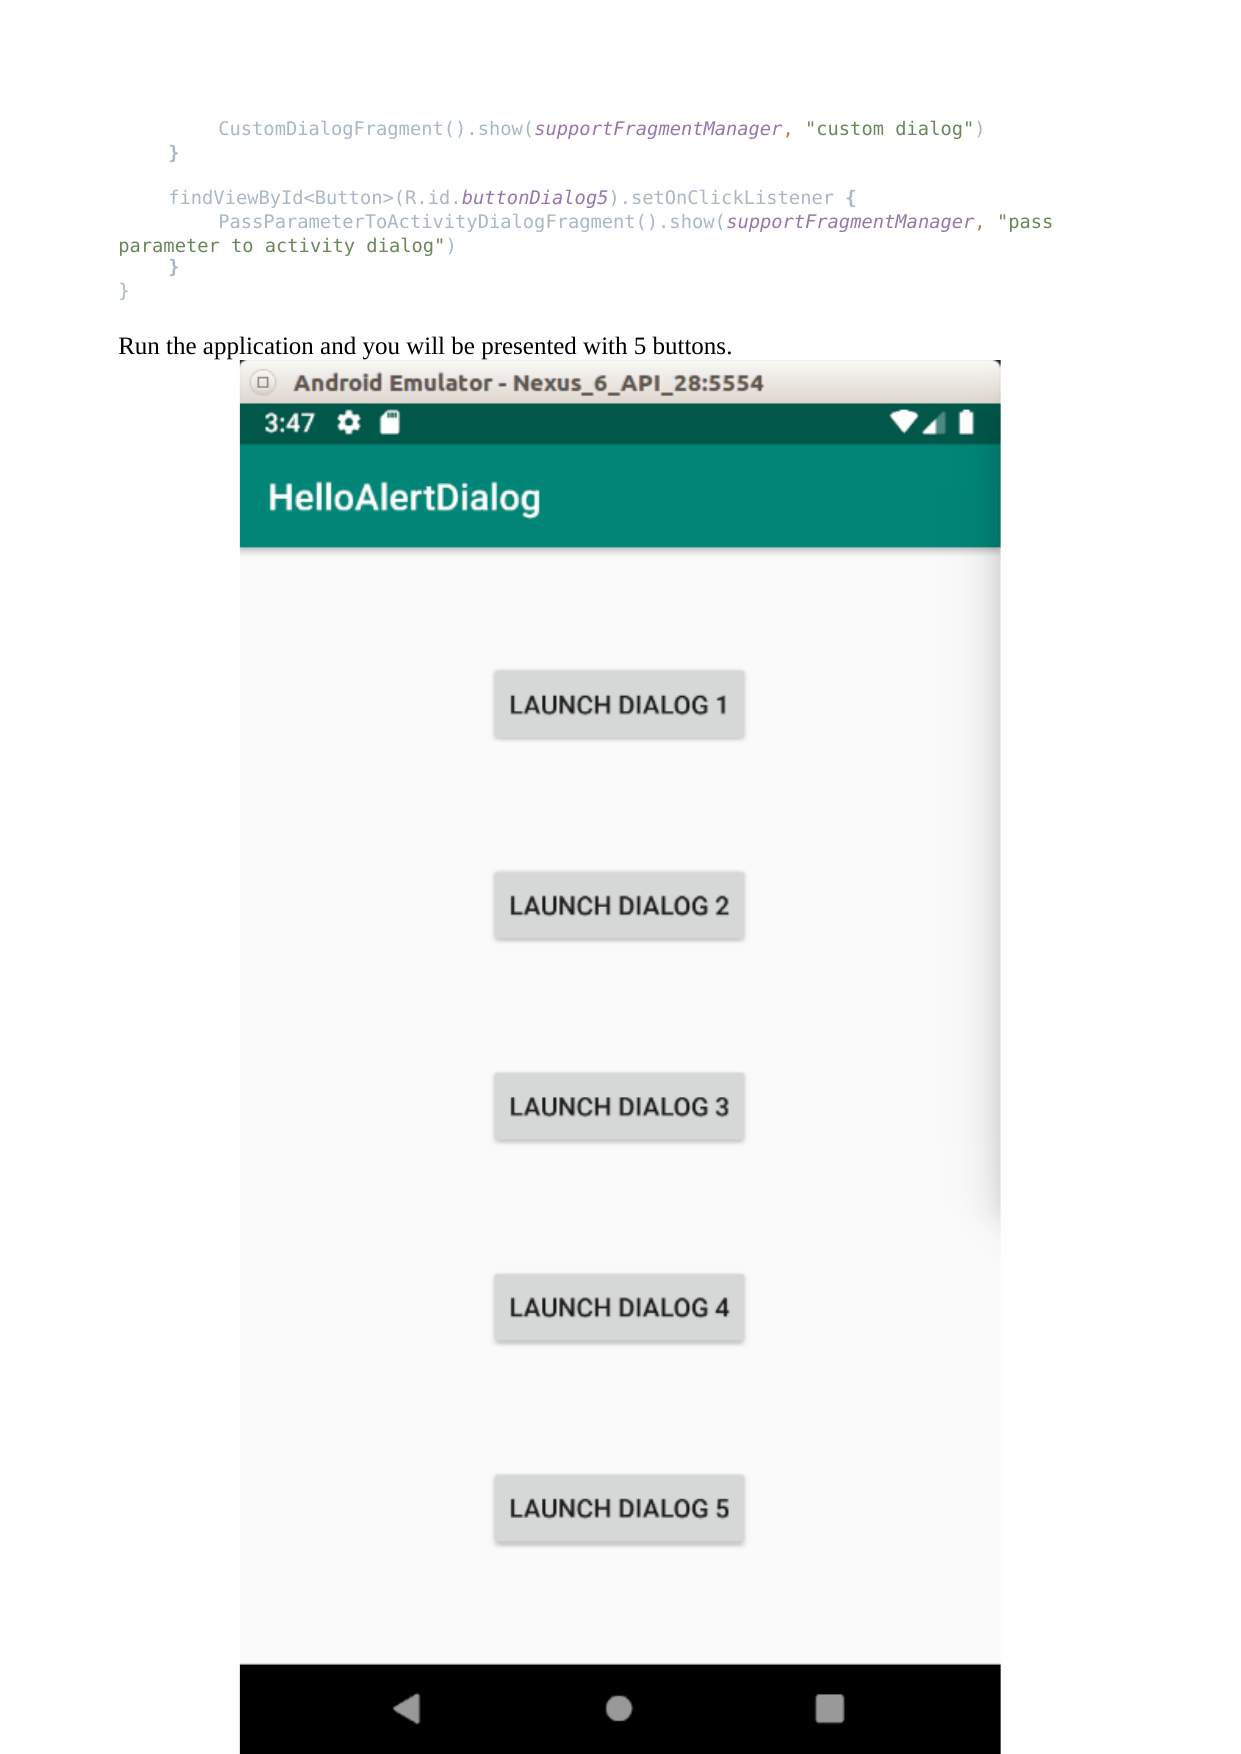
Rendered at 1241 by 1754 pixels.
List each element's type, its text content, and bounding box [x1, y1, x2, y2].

text PassParameterToActivityDialogFragment().show(supportFragmentManager, "pass parameter to activity dialog") [118, 211, 1122, 256]
text CustomDialogFragment().show(supportFragmentManager, "custom dialog") [118, 118, 1122, 142]
text findViewById<Button>(R.id.buttonDialog5).setOnClickListener { [118, 187, 1122, 211]
text Run the application and you will be presented with 5 buttons. [118, 331, 1122, 360]
text } [118, 280, 1122, 302]
text } [118, 256, 1122, 280]
text } [118, 142, 1122, 165]
picture [239, 360, 1001, 1754]
